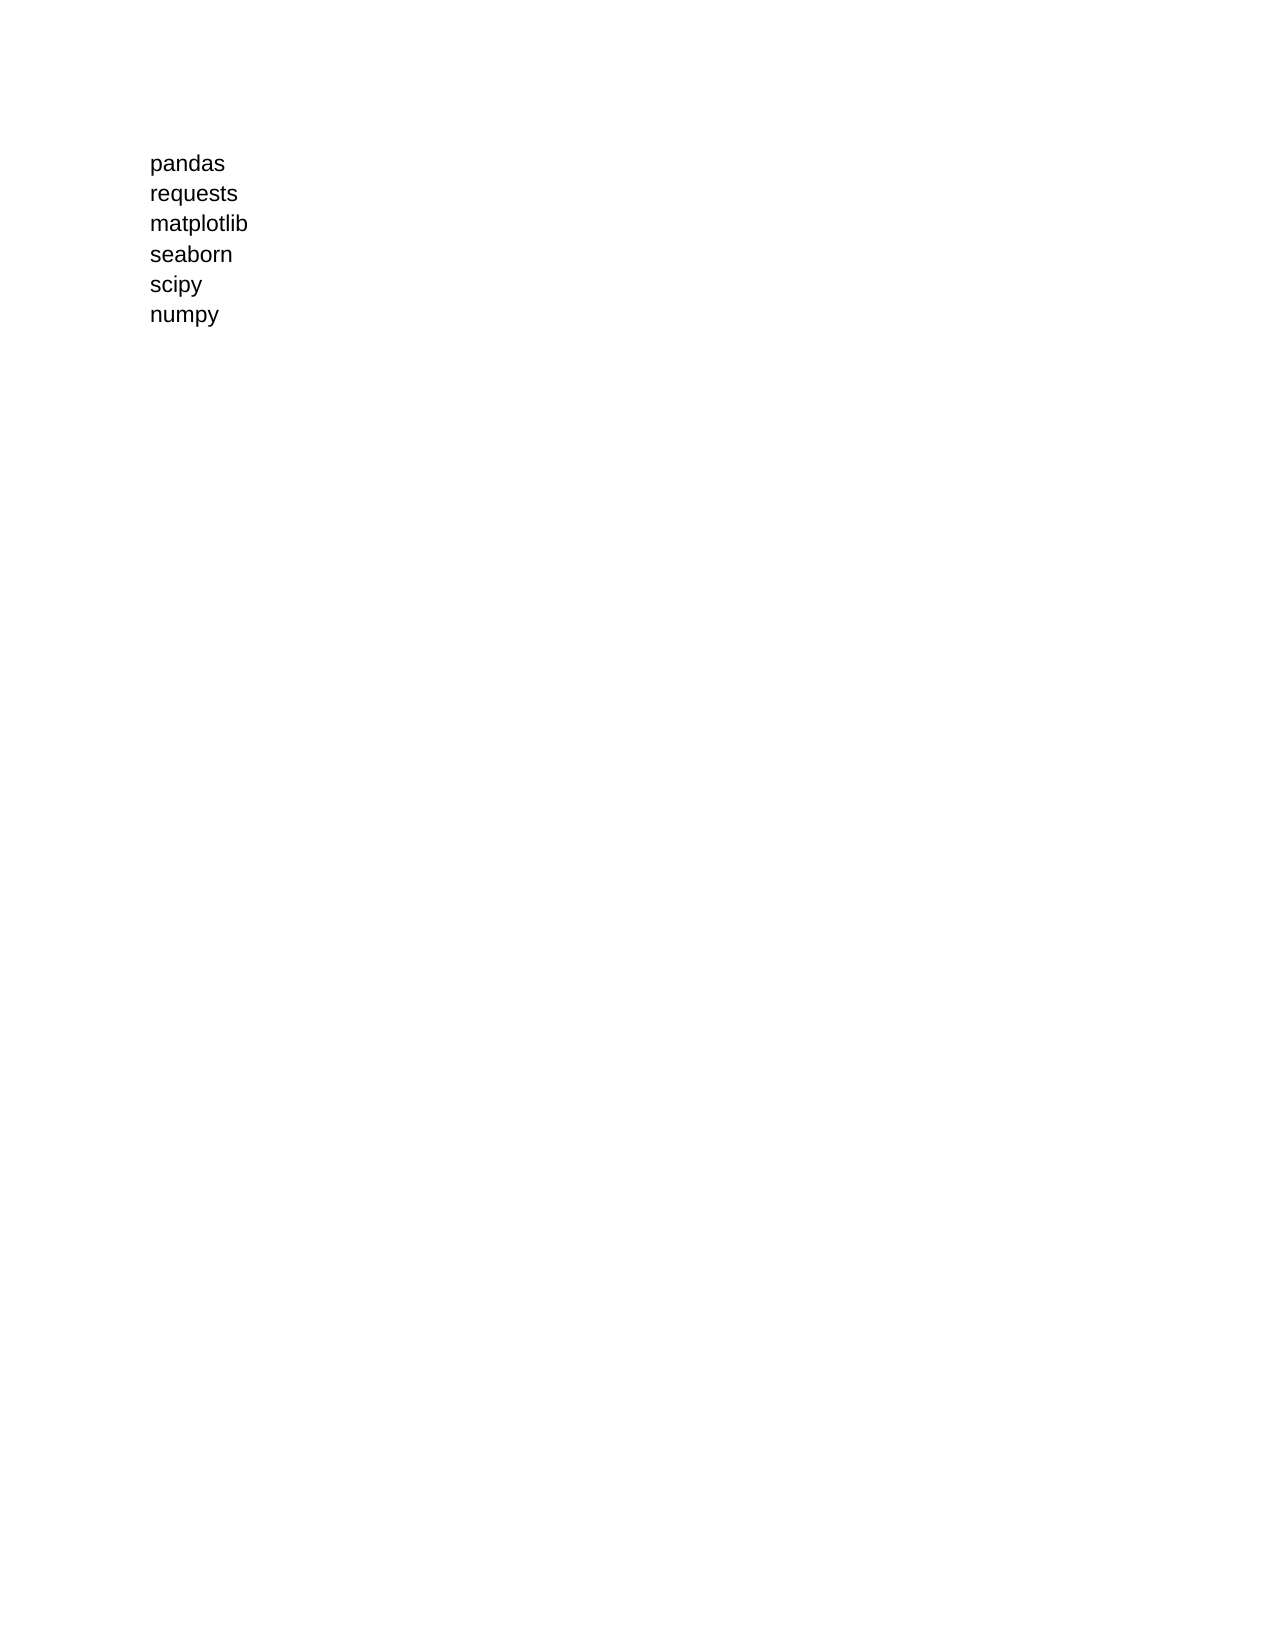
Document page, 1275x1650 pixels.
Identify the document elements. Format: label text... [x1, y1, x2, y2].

text pandas [150, 150, 1125, 176]
text requests [150, 180, 1125, 207]
text matplotlib [150, 210, 1125, 237]
text numpy [150, 301, 1125, 327]
text scipy [150, 271, 1125, 297]
text seaborn [150, 241, 1125, 267]
